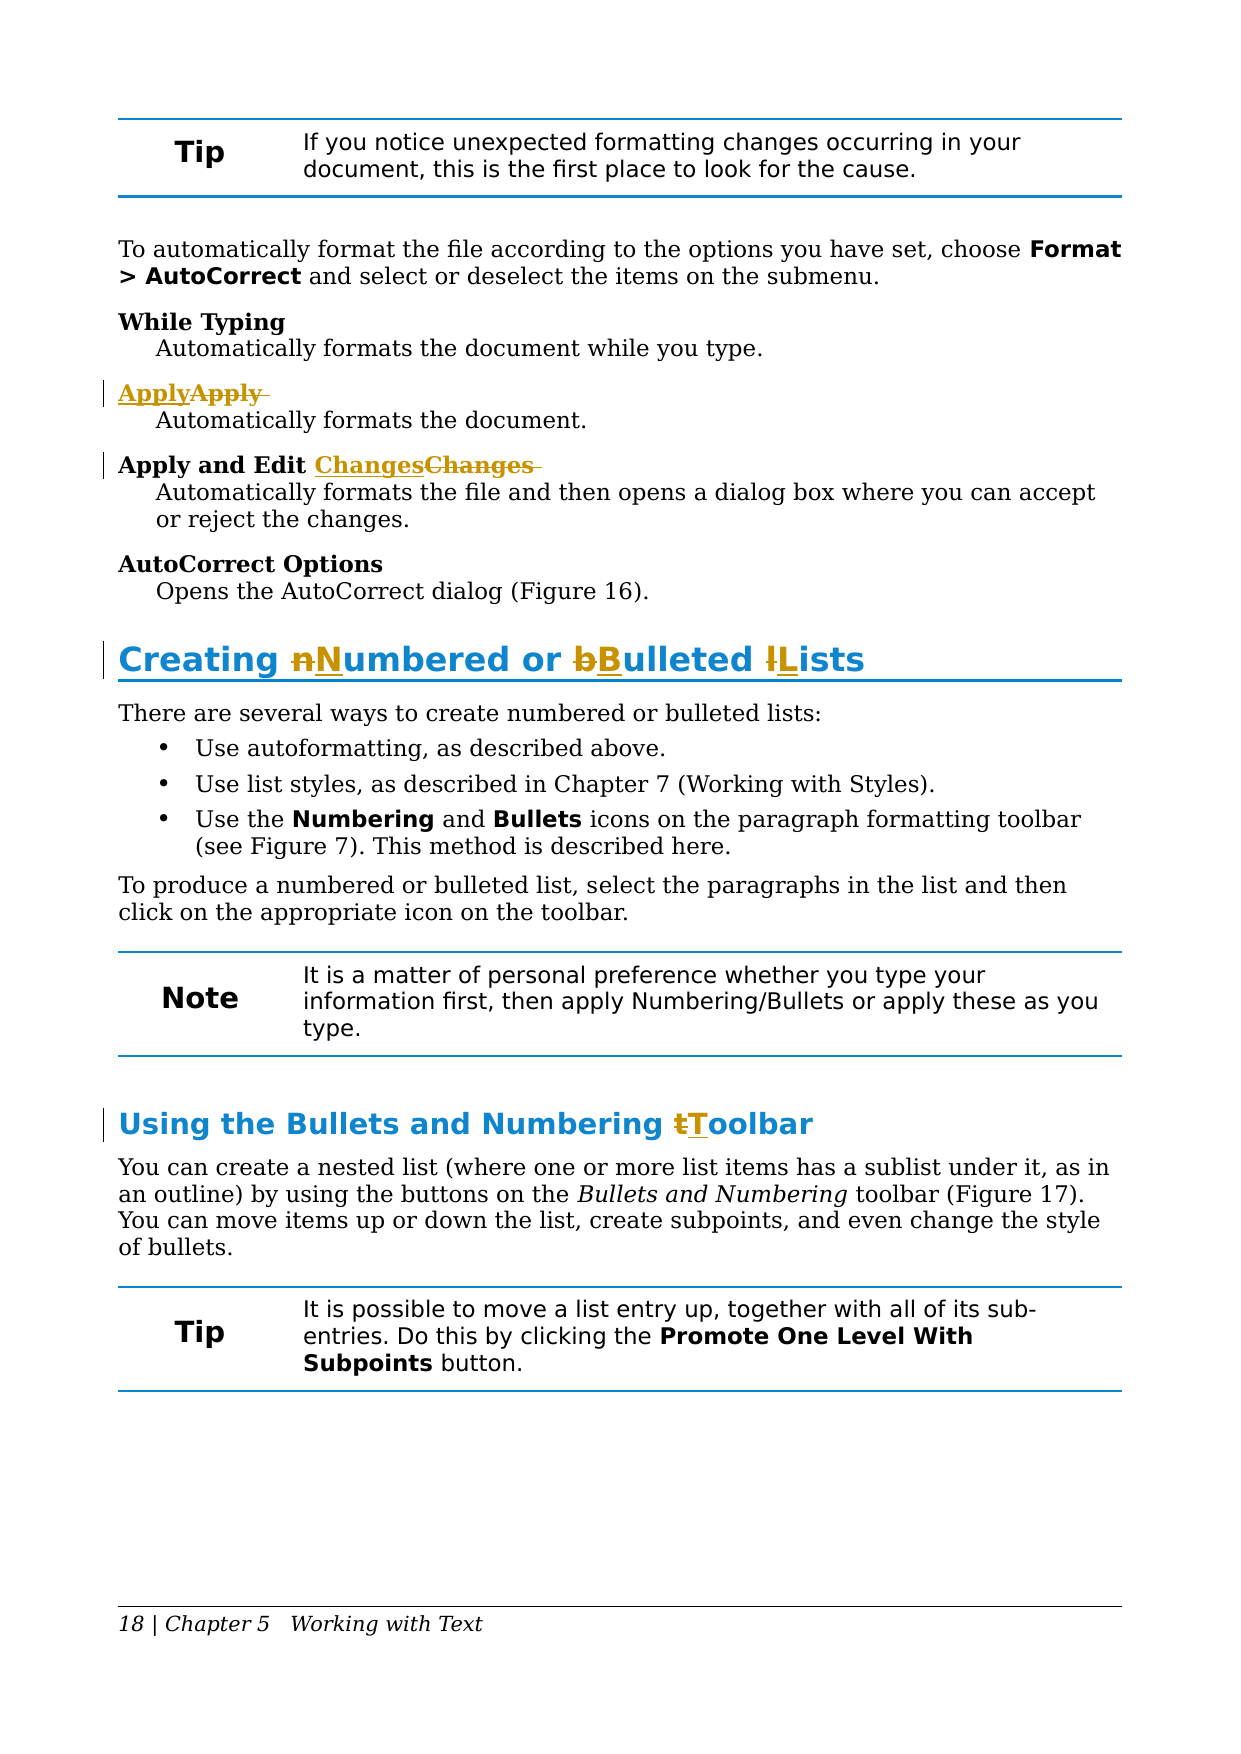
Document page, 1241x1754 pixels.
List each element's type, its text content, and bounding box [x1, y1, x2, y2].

table_header It is possible to move a list entry up, together with all of its sub-entries. Do this by clicking the Promote One Level With Subpoints button. [281, 1288, 1122, 1389]
text While Typing [118, 308, 1122, 335]
list Use the Numbering and Bullets icons on the paragraph formatting toolbar (see Figure 7). This method is described here. [156, 804, 1122, 860]
list Use list styles, as described in Chapter 7 (Working with Styles). [156, 769, 1122, 798]
table_header Note [118, 953, 281, 1055]
text Automatically formats the document while you type. [156, 335, 1122, 362]
text You can create a nested list (where one or more list items has a sublist under it, as in an outline) by using the buttons on the Bullets and Numbering toolbar (Figure 17). You can move items up or down the list, create subpoints, and even change the style of bullets. [118, 1154, 1122, 1261]
subtitle Creating Numbered or Bulleted Lists [118, 641, 1122, 679]
subtitle Using the Bullets and Numbering Toolbar [118, 1108, 1122, 1142]
text Apply and Edit Changes [118, 452, 1122, 479]
table_header It is a matter of personal preference whether you type your information first, then apply Numbering/Bullets or apply these as you type. [281, 953, 1122, 1055]
text Automatically formats the document. [156, 407, 1122, 434]
table_header Tip [118, 120, 281, 195]
table_header Tip [118, 1288, 281, 1389]
table_header If you notice unexpected formatting changes occurring in your document, this is the first place to look for the cause. [281, 120, 1122, 195]
list Use autoformatting, as described above. [156, 733, 1122, 763]
text Automatically formats the file and then opens a dialog box where you can accept or reject the changes. [156, 479, 1122, 532]
text Apply [118, 380, 1122, 407]
text Opens the AutoCorrect dialog (Figure 16). [156, 578, 1122, 604]
list There are several ways to create numbered or bulleted lists: [118, 700, 1122, 727]
text To automatically format the file according to the options you have set, choose Format > AutoCorrect and select or deselect the items on the submenu. [118, 237, 1122, 290]
text AutoCorrect Options [118, 551, 1122, 578]
text To produce a numbered or bulleted list, select the paragraphs in the list and then click on the appropriate icon on the toolbar. [118, 873, 1122, 926]
